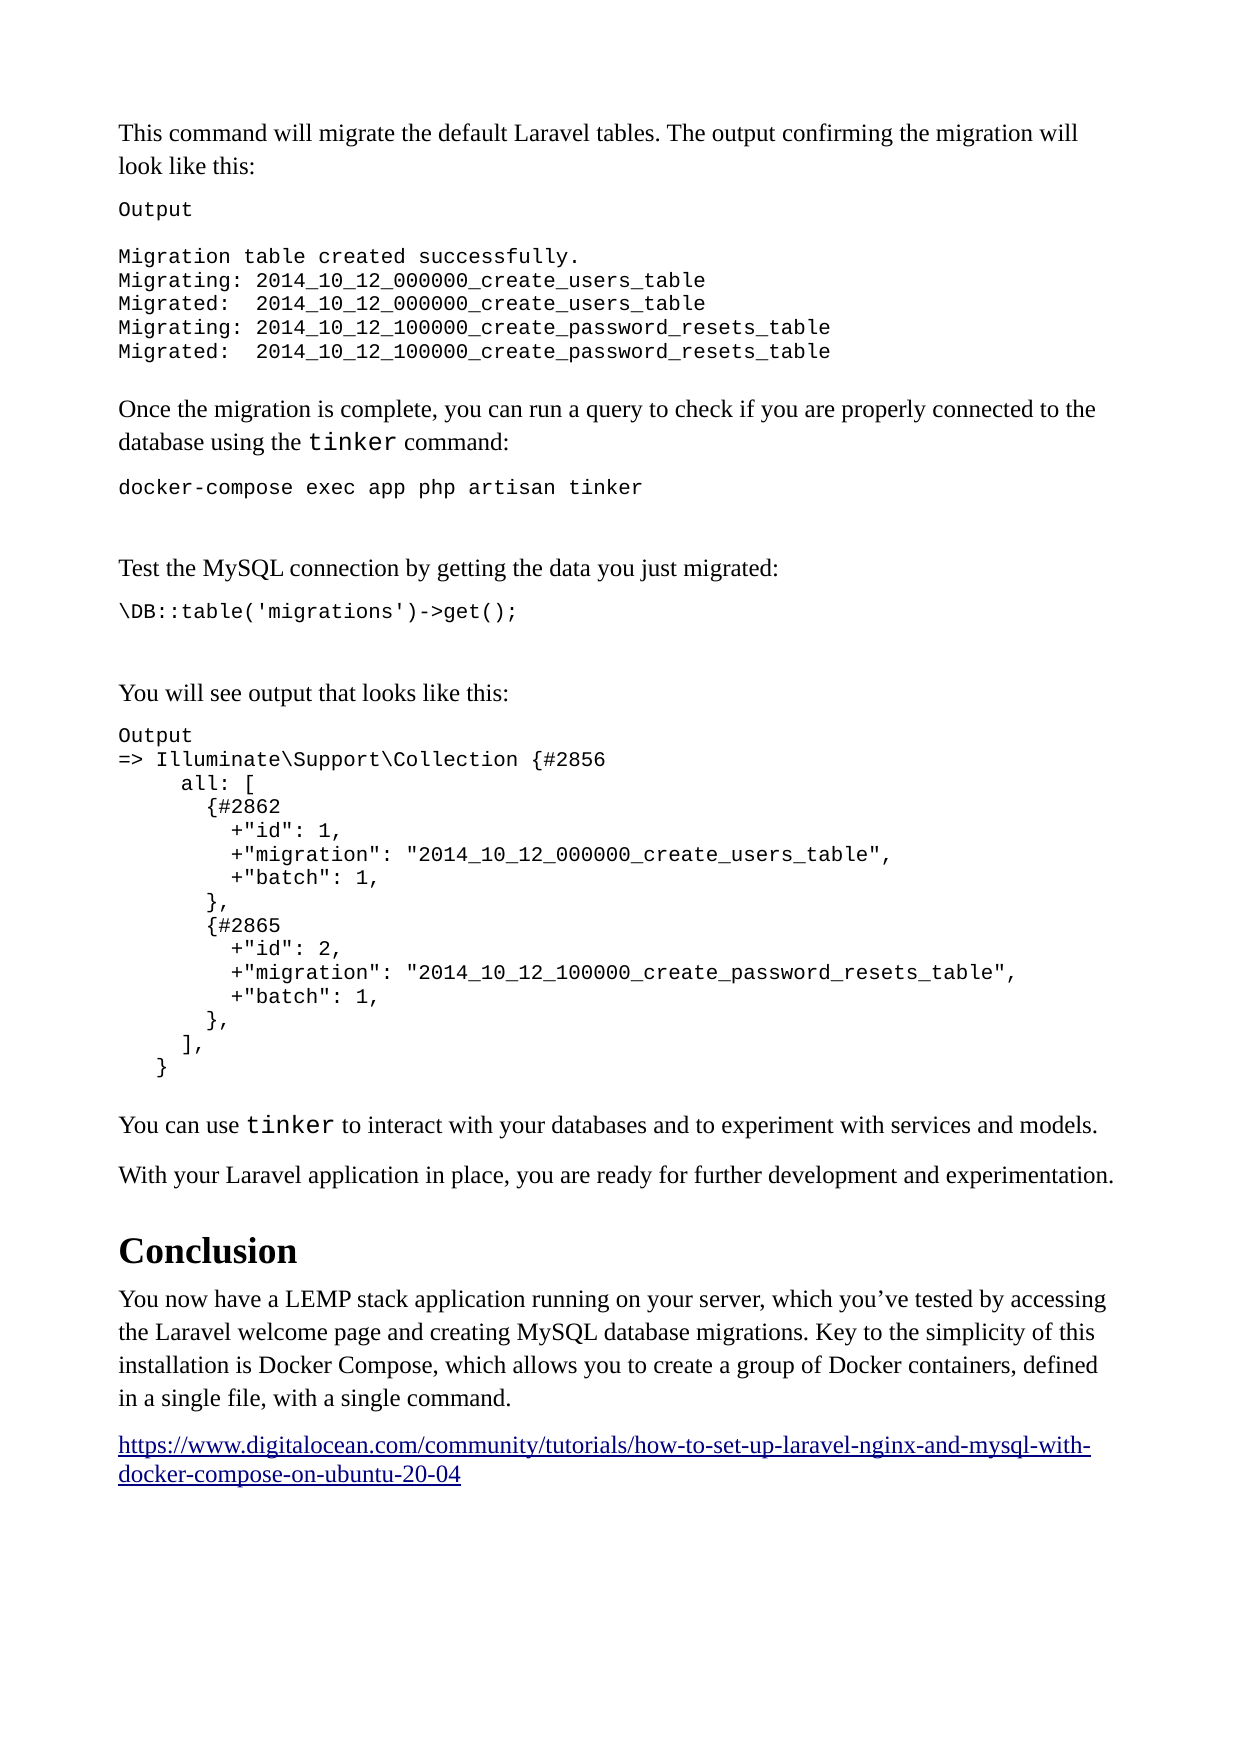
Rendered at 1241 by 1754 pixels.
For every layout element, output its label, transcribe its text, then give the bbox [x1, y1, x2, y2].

text \DB::table('migrations')->get(); [118, 601, 1122, 625]
text Output [118, 199, 1122, 222]
text With your Laravel application in place, you are ready for further development and experimentation. [118, 1160, 1122, 1188]
text You can use tinker to interact with your databases and to experiment with services and models. [118, 1110, 1122, 1141]
text ], [118, 1033, 1122, 1057]
text => Illuminate\Support\Collection {#2856 [118, 749, 1122, 773]
subtitle Conclusion [118, 1228, 1122, 1271]
text } [118, 1057, 1122, 1080]
text Output [118, 726, 1122, 749]
text +"migration": "2014_10_12_100000_create_password_resets_table", [118, 962, 1122, 986]
text Migrated: 2014_10_12_000000_create_users_table [118, 293, 1122, 317]
text This command will migrate the default Laravel tables. The output confirming the migration will look like this: [118, 118, 1122, 180]
text +"migration": "2014_10_12_000000_create_users_table", [118, 844, 1122, 867]
text Migration table created successfully. [118, 246, 1122, 270]
text +"id": 2, [118, 938, 1122, 962]
text Once the migration is complete, you can run a query to check if you are properly connected to the database using the tinker command: [118, 394, 1122, 458]
text {#2865 [118, 915, 1122, 938]
text +"batch": 1, [118, 867, 1122, 891]
text https://www.digitalocean.com/community/tutorials/how-to-set-up-laravel-nginx-and-mysql-with-docker-compose-on-ubuntu-20-04 [118, 1430, 1122, 1488]
text +"batch": 1, [118, 986, 1122, 1009]
text Migrating: 2014_10_12_100000_create_password_resets_table [118, 317, 1122, 341]
text }, [118, 1009, 1122, 1033]
text +"id": 1, [118, 820, 1122, 844]
text Migrated: 2014_10_12_100000_create_password_resets_table [118, 341, 1122, 364]
text Test the MySQL connection by getting the data you just migrated: [118, 553, 1122, 582]
text docker-compose exec app php artisan tinker [118, 477, 1122, 500]
text }, [118, 891, 1122, 915]
text You now have a LEMP stack application running on your server, which you’ve tested by accessing the Laravel welcome page and creating MySQL database migrations. Key to the simplicity of this installation is Docker Compose, which allows you to create a group of Docker containers, defined in a single file, with a single command. [118, 1284, 1122, 1412]
text {#2862 [118, 796, 1122, 820]
text all: [ [118, 773, 1122, 796]
text Migrating: 2014_10_12_000000_create_users_table [118, 270, 1122, 293]
text You will see output that looks like this: [118, 678, 1122, 707]
